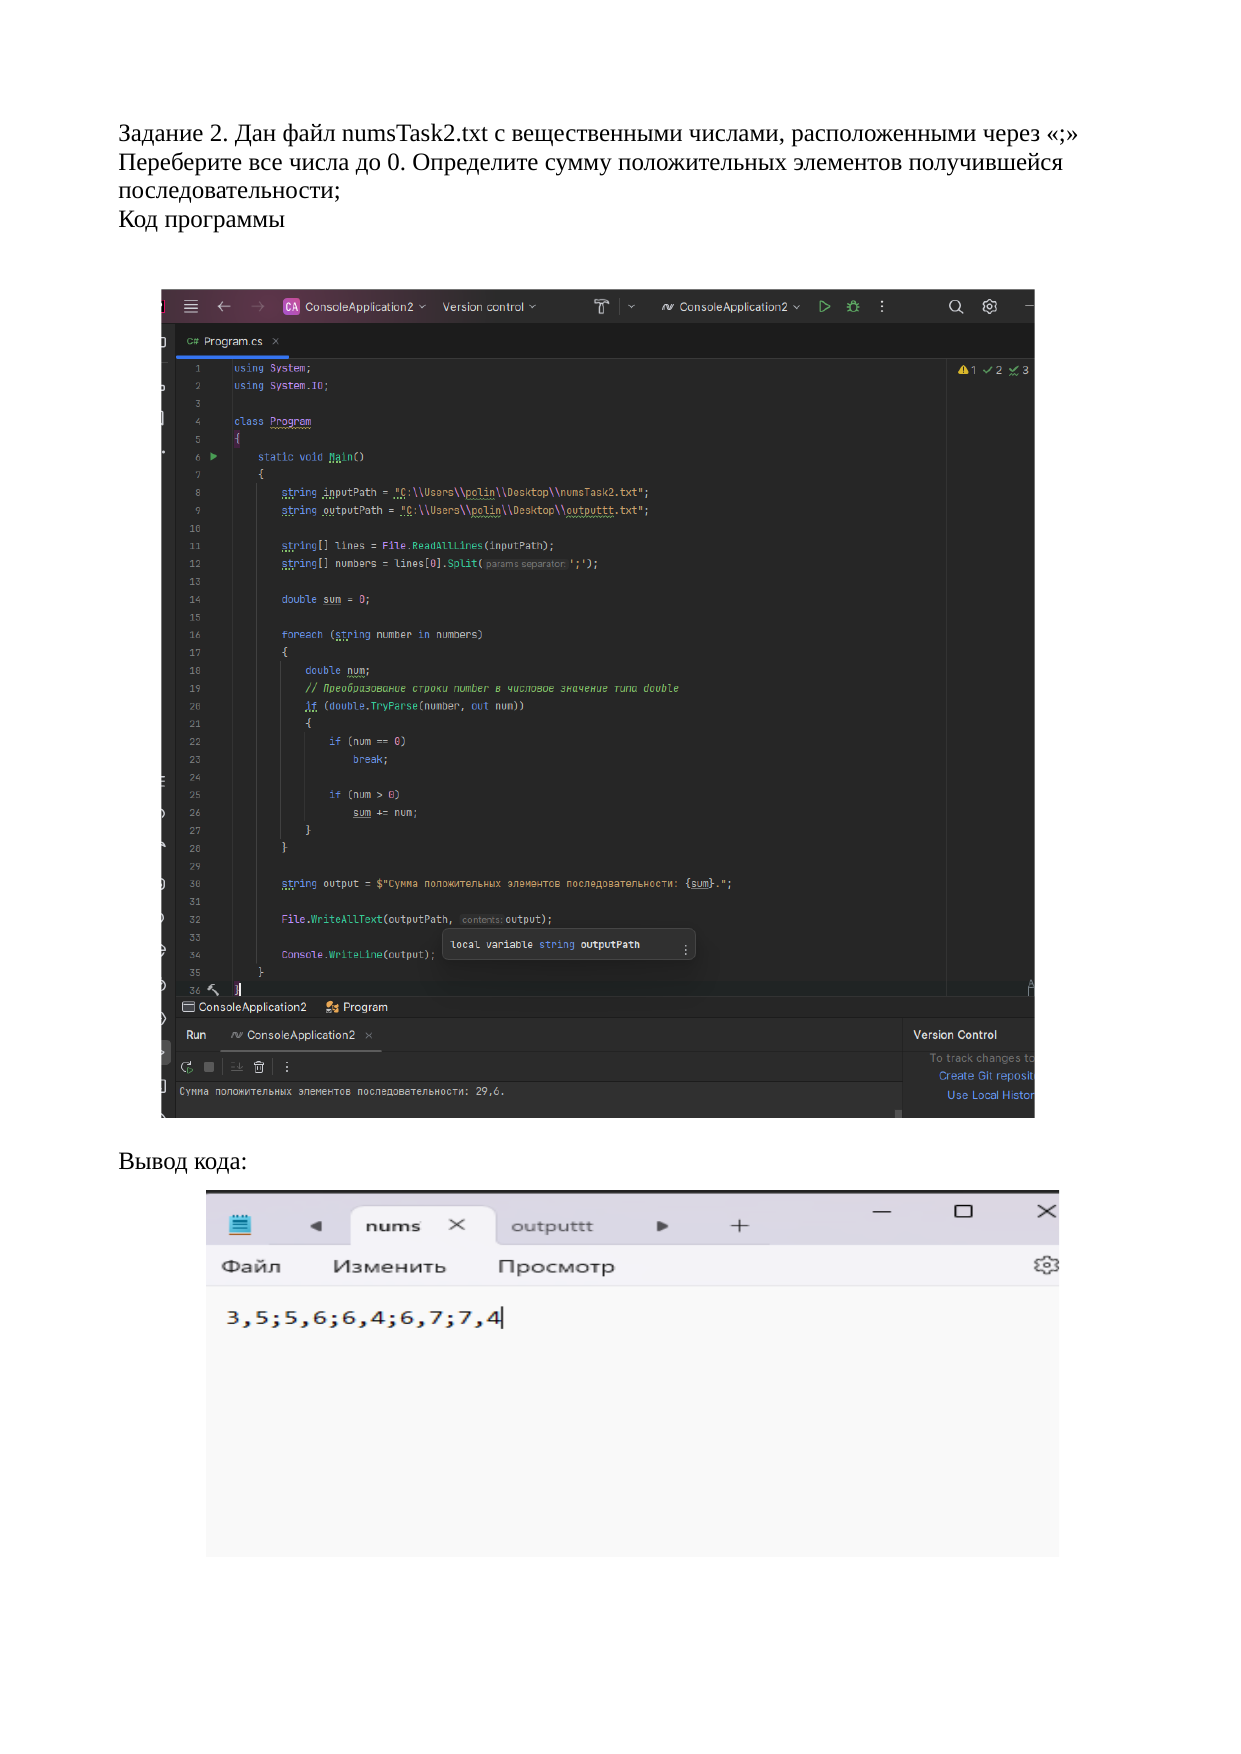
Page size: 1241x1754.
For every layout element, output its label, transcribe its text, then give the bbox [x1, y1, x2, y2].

text Задание 2. Дан файл numsTask2.txt с вещественными числами, расположенными через «;» Переберите все числа до 0. Определите сумму положительных элементов получившейся последовательности; [118, 118, 1122, 204]
picture [161, 289, 1035, 1118]
picture [206, 1190, 1060, 1557]
text Вывод кода: [118, 1146, 1122, 1175]
text Код программы [118, 204, 1122, 233]
